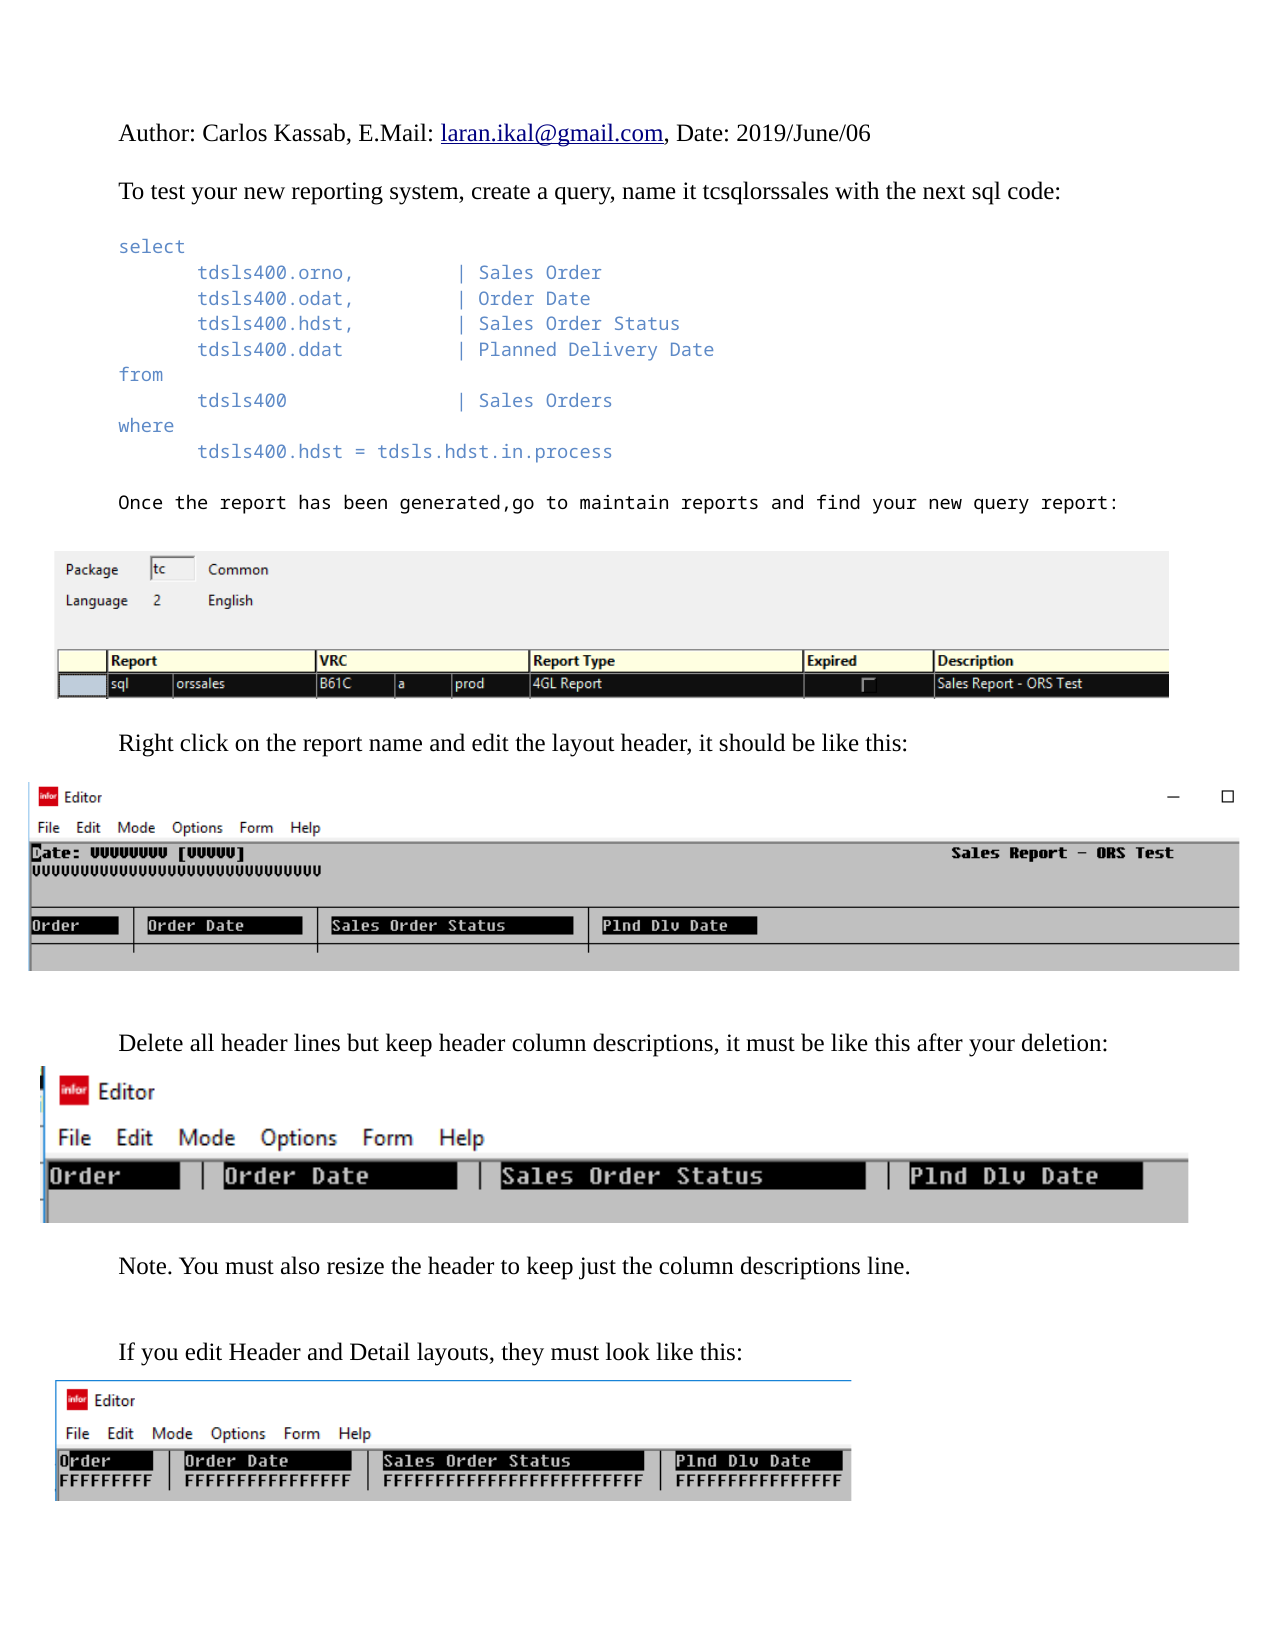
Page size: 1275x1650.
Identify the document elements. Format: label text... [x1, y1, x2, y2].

text select [118, 234, 1157, 259]
text tdsls400.hdst, | Sales Order Status [118, 310, 1157, 336]
text Note. You must also resize the header to keep just the column descriptions line. [118, 1251, 1157, 1280]
text Right click on the report name and edit the layout header, it should be like this: [118, 728, 1157, 757]
text where [118, 412, 1157, 438]
text tdsls400.ddat | Planned Delivery Date [118, 336, 1157, 361]
text tdsls400.orno, | Sales Order [118, 259, 1157, 285]
picture [28, 782, 1240, 971]
picture [54, 1380, 852, 1501]
text from [118, 361, 1157, 387]
picture [54, 551, 1169, 699]
text tdsls400.hdst = tdsls.hdst.in.process [118, 438, 1157, 463]
text tdsls400 | Sales Orders [118, 387, 1157, 412]
text Once the report has been generated,go to maintain reports and find your new query report: [118, 489, 1157, 514]
text Delete all header lines but keep header column descriptions, it must be like this after your deletion: [118, 1028, 1157, 1057]
picture [40, 1066, 1189, 1223]
text tdsls400.odat, | Order Date [118, 285, 1157, 310]
text If you edit Header and Detail layouts, they must look like this: [118, 1337, 1157, 1366]
text To test your new reporting system, create a query, name it tcsqlorssales with the next sql code: [118, 176, 1157, 205]
